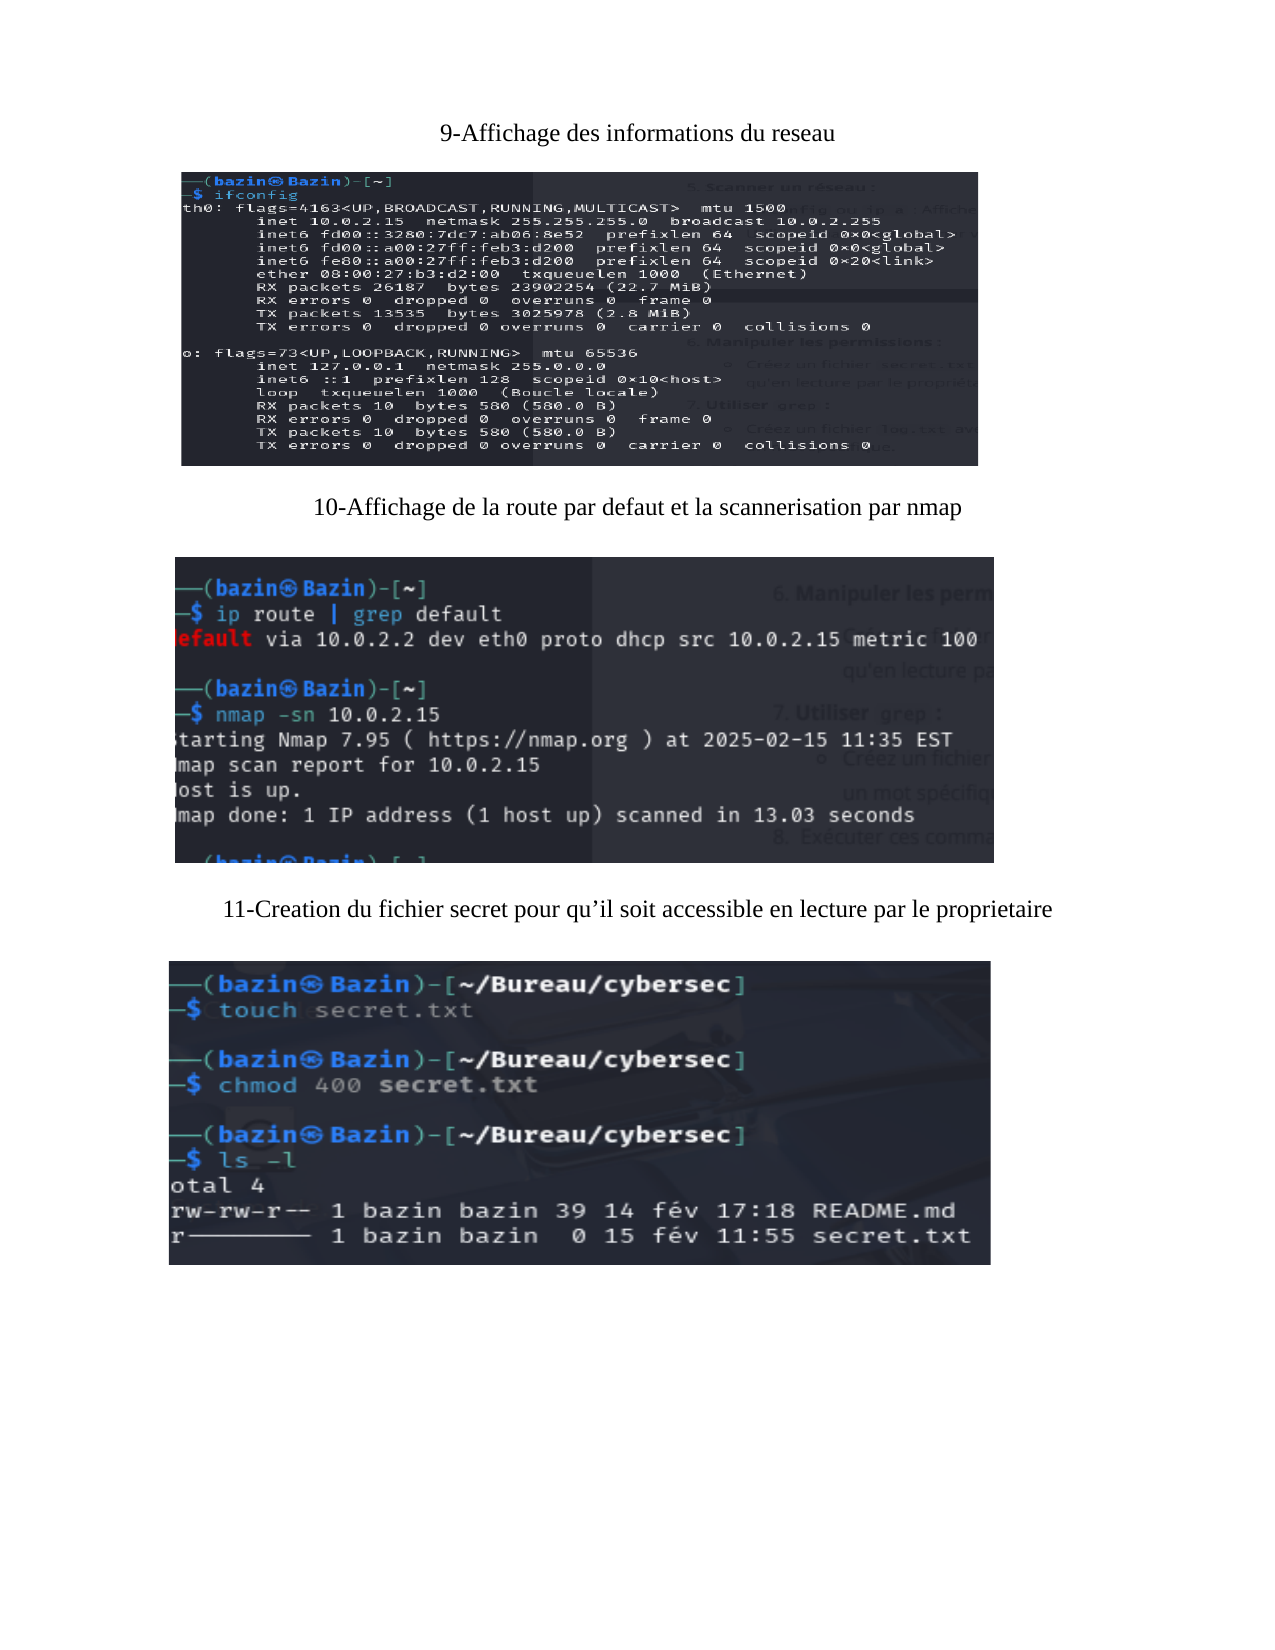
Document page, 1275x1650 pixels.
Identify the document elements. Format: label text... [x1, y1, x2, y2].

text 10-Affichage de la route par defaut et la scannerisation par nmap [118, 492, 1157, 521]
picture [175, 557, 994, 863]
picture [168, 961, 991, 1265]
text 9-Affichage des informations du reseau [118, 118, 1157, 147]
picture [181, 172, 979, 466]
text 11-Creation du fichier secret pour qu’il soit accessible en lecture par le proprietaire [118, 894, 1157, 923]
